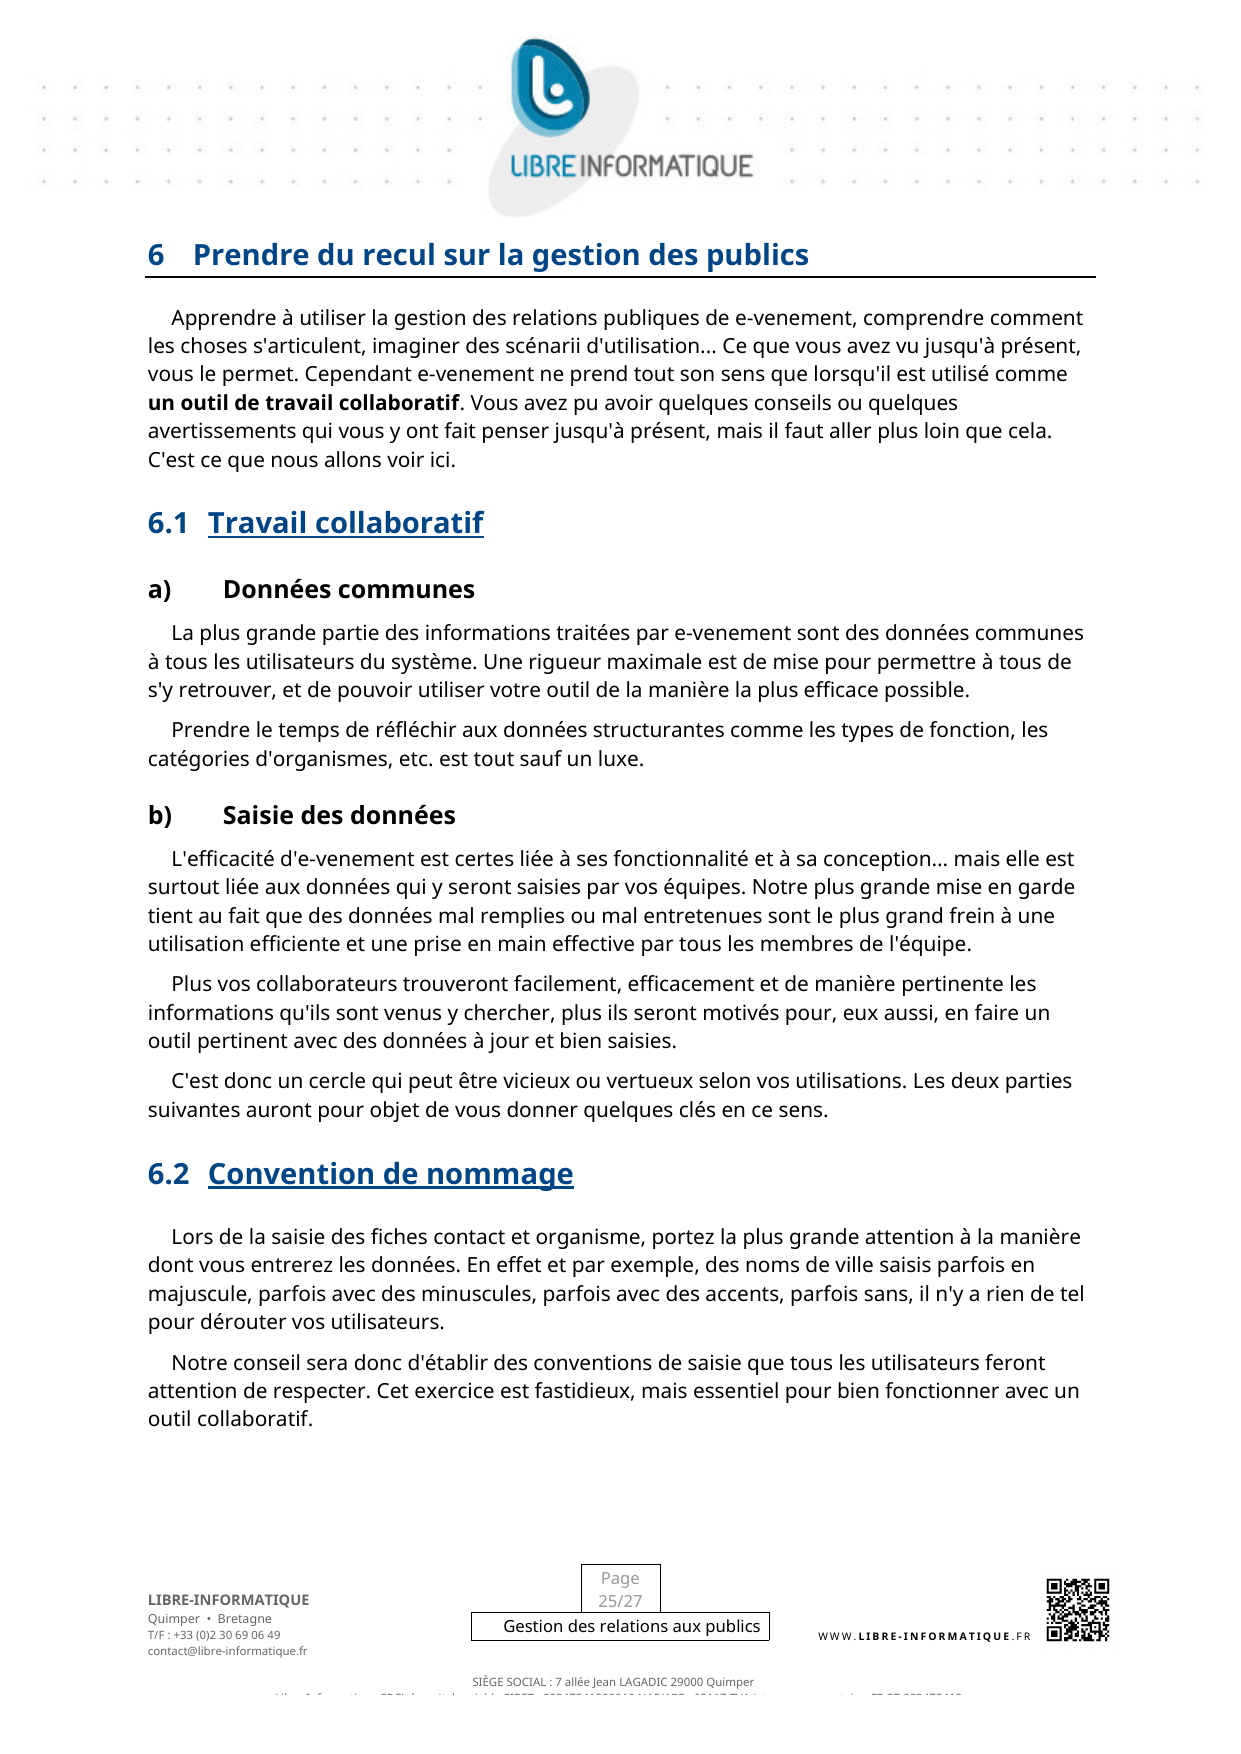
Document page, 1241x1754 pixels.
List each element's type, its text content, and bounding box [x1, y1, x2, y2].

text Notre conseil sera donc d'établir des conventions de saisie que tous les utilisateurs feront attention de respecter. Cet exercice est fastidieux, mais essentiel pour bien fonctionner avec un outil collaboratif. [148, 1348, 1093, 1433]
text Apprendre à utiliser la gestion des relations publiques de e-venement, comprendre comment les choses s'articulent, imaginer des scénarii d'utilisation... Ce que vous avez vu jusqu'à présent, vous le permet. Cependant e-venement ne prend tout son sens que lorsqu'il est utilisé comme un outil de travail collaboratif. Vous avez pu avoir quelques conseils ou quelques avertissements qui vous y ont fait penser jusqu'à présent, mais il faut aller plus loin que cela. C'est ce que nous allons voir ici. [148, 303, 1093, 473]
text Prendre le temps de réfléchir aux données structurantes comme les types de fonction, les catégories d'organismes, etc. est tout sauf un luxe. [148, 716, 1093, 772]
picture [1036, 1568, 1120, 1652]
text Plus vos collaborateurs trouveront facilement, efficacement et de manière pertinente les informations qu'ils sont venus y chercher, plus ils seront motivés pour, eux aussi, en faire un outil pertinent avec des données à jour et bien saisies. [148, 969, 1093, 1055]
subtitle Saisie des données [148, 797, 1093, 831]
subtitle Convention de nommage [148, 1153, 1093, 1193]
subtitle Travail collaboratif [148, 503, 1093, 542]
text L'efficacité d'e-venement est certes liée à ses fonctionnalité et à sa conception... mais elle est surtout liée aux données qui y seront saisies par vos équipes. Notre plus grande mise en garde tient au fait que des données mal remplies ou mal entretenues sont le plus grand frein à une utilisation efficiente et une prise en main effective par tous les membres de l'équipe. [148, 844, 1093, 958]
text C'est donc un cercle qui peut être vicieux ou vertueux selon vos utilisations. Les deux parties suivantes auront pour objet de vous donner quelques clés en ce sens. [148, 1067, 1093, 1123]
picture [27, 35, 1213, 220]
text La plus grande partie des informations traitées par e-venement sont des données communes à tous les utilisateurs du système. Une rigueur maximale est de mise pour permettre à tous de s'y retrouver, et de pouvoir utiliser votre outil de la manière la plus efficace possible. [148, 618, 1093, 704]
subtitle Données communes [148, 572, 1093, 606]
subtitle Prendre du recul sur la gestion des publics [145, 231, 1096, 276]
text Lors de la saisie des fiches contact et organisme, portez la plus grande attention à la manière dont vous entrerez les données. En effet et par exemple, des noms de ville saisis parfois en majuscule, parfois avec des minuscules, parfois avec des accents, parfois sans, il n'y a rien de tel pour dérouter vos utilisateurs. [148, 1222, 1093, 1336]
